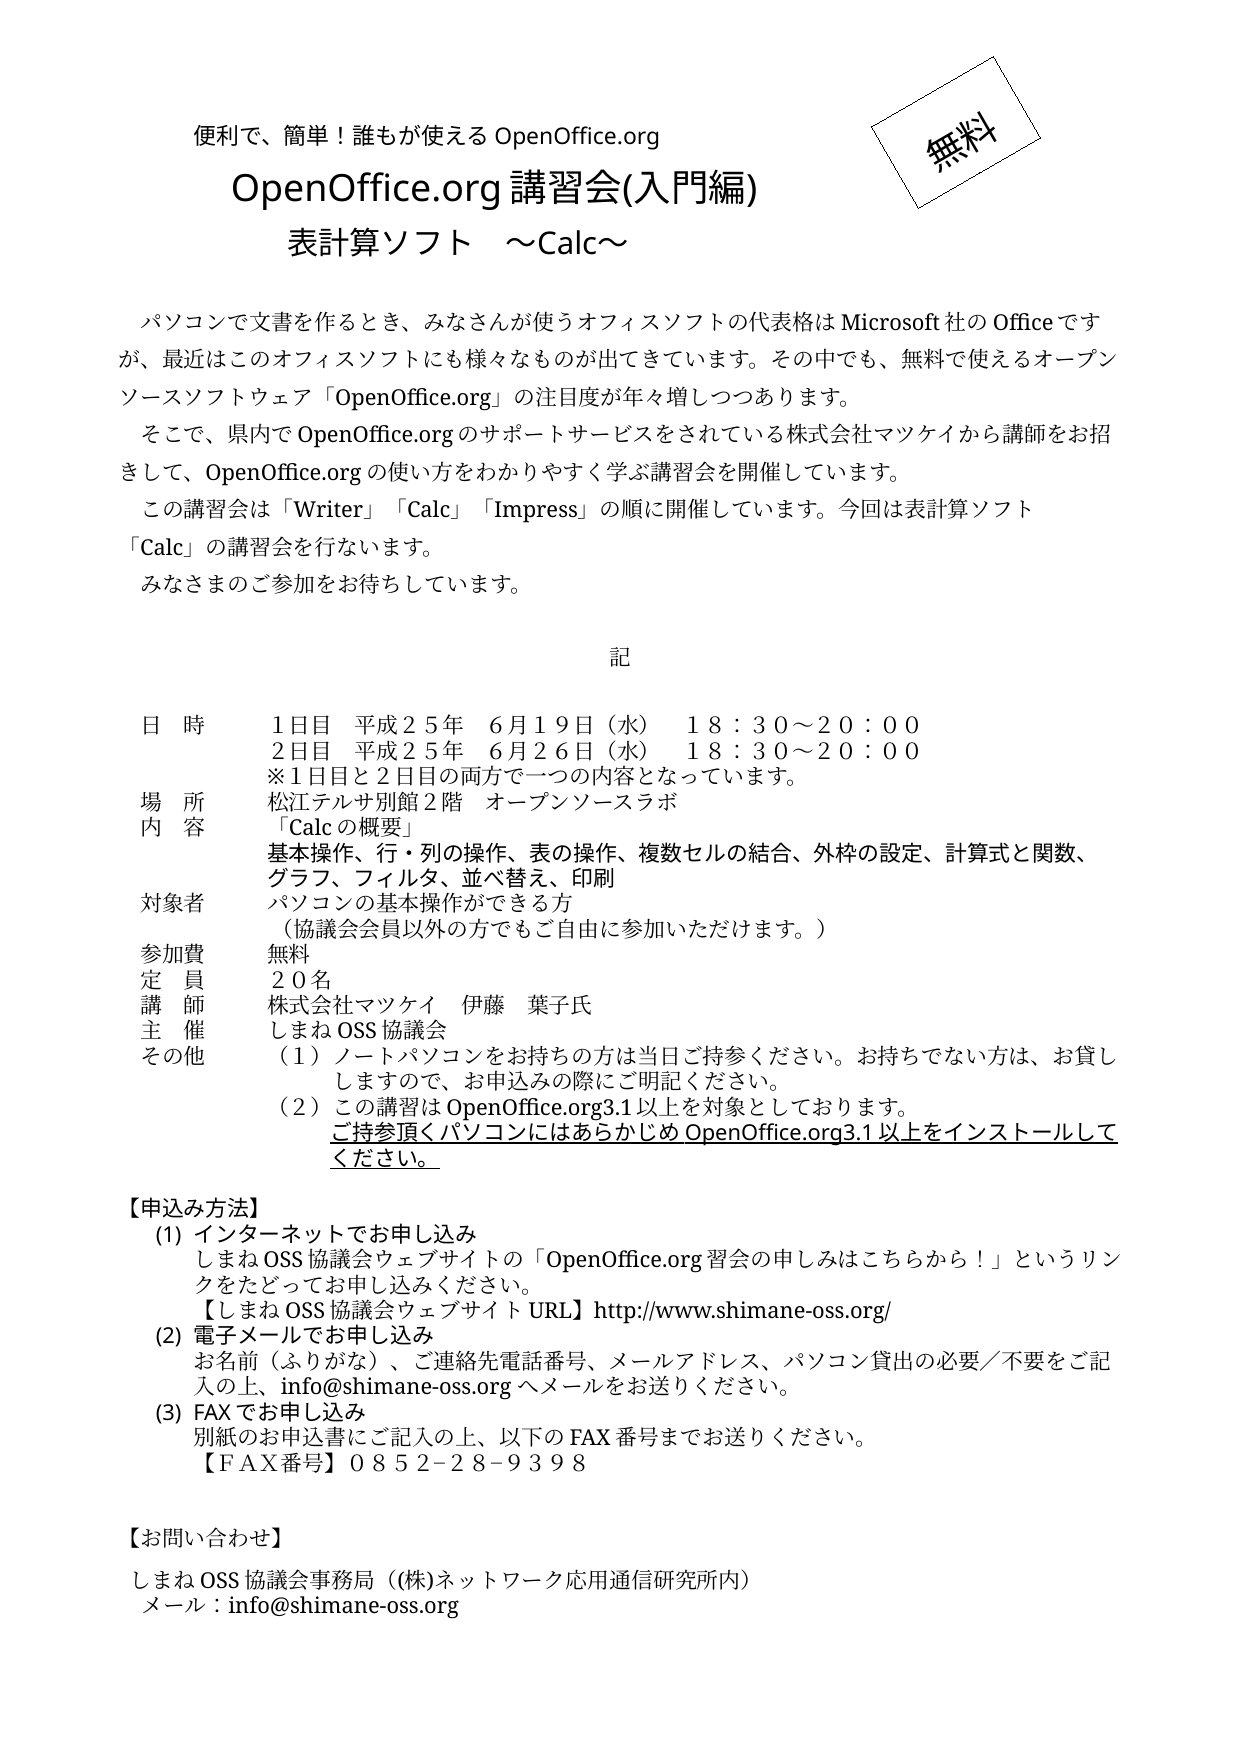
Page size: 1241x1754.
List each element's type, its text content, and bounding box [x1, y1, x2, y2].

text 【お問い合わせ】 [118, 1521, 1122, 1552]
text 内 容 「Calcの概要」 [118, 815, 1122, 841]
text この講習会は「Writer」「Calc」「Impress」の順に開催しています。今回は表計算ソフト「Calc」の講習会を行ないます。 [118, 492, 1122, 561]
text 場 所 松江テルサ別館２階 オープンソースラボ [118, 790, 1122, 815]
list 電子メールでお申し込み [156, 1323, 1122, 1349]
list 【しまねOSS協議会ウェブサイトURL】http://www.shimane-oss.org/ [156, 1298, 1122, 1323]
list インターネットでお申し込み [156, 1222, 1122, 1247]
text ※１日目と２日目の両方で一つの内容となっています。 [118, 764, 1122, 790]
text OpenOffice.org講習会(入門編) [118, 157, 1122, 212]
text そこで、県内でOpenOffice.orgのサポートサービスをされている株式会社マツケイから講師をお招きして、OpenOffice.orgの使い方をわかりやすく学ぶ講習会を開催しています。 [118, 417, 1122, 486]
text 表計算ソフト 〜Calc〜 [118, 218, 1122, 263]
text 対象者 パソコンの基本操作ができる方 [118, 891, 1122, 917]
text 日 時 １日目 平成２５年 ６月１９日（水） １８：３０〜２０：００ [118, 713, 1122, 739]
list しまねOSS協議会ウェブサイトの「OpenOffice.org習会の申しみはこちらから！」というリンクをたどってお申し込みください。 [156, 1247, 1122, 1298]
text ご持参頂くパソコンにはあらかじめOpenOffice.org3.1以上をインストールしてください。 [330, 1120, 1122, 1171]
text 【申込み方法】 [118, 1196, 1122, 1222]
text 基本操作、行・列の操作、表の操作、複数セルの結合、外枠の設定、計算式と関数、 [118, 841, 1122, 866]
text （２）この講習はOpenOffice.org3.1以上を対象としております。 [118, 1095, 1122, 1120]
text （協議会会員以外の方でもご自由に参加いただけます。） [118, 917, 1122, 942]
list FAXでお申し込み [156, 1400, 1122, 1425]
list 【ＦＡＸ番号】０８５２−２８−９３９８ [156, 1451, 1122, 1476]
list 別紙のお申込書にご記入の上、以下のFAX番号までお送りください。 [156, 1425, 1122, 1451]
text 参加費 無料 [118, 942, 1122, 968]
text メール：info@shimane-oss.org [118, 1593, 1122, 1619]
text みなさまのご参加をお待ちしています。 [118, 567, 1122, 599]
text 講 師 株式会社マツケイ 伊藤 葉子氏 [118, 993, 1122, 1018]
text しまねOSS協議会事務局（(株)ネットワーク応用通信研究所内） [118, 1568, 1122, 1593]
text その他 （１）ノートパソコンをお持ちの方は当日ご持参ください。お持ちでない方は、お貸し [118, 1044, 1122, 1069]
text ２日目 平成２５年 ６月２６日（水） １８：３０〜２０：００ [118, 739, 1122, 764]
text 記 [118, 640, 1122, 672]
text 主 催 しまねOSS協議会 [118, 1018, 1122, 1044]
text 定 員 ２０名 [118, 968, 1122, 993]
text グラフ、フィルタ、並べ替え、印刷 [118, 866, 1122, 891]
list お名前（ふりがな）、ご連絡先電話番号、メールアドレス、パソコン貸出の必要／不要をご記入の上、info@shimane-oss.org へメールをお送りください。 [156, 1349, 1122, 1400]
text パソコンで文書を作るとき、みなさんが使うオフィスソフトの代表格はMicrosoft社のOfficeですが、最近はこのオフィスソフトにも様々なものが出てきています。その中でも、無料で使えるオープンソースソフトウェア「OpenOffice.org」の注目度が年々増しつつあります。 [118, 305, 1122, 411]
text しますので、お申込みの際にご明記ください。 [118, 1069, 1122, 1095]
text 便利で、簡単！誰もが使えるOpenOffice.org [118, 118, 1122, 151]
